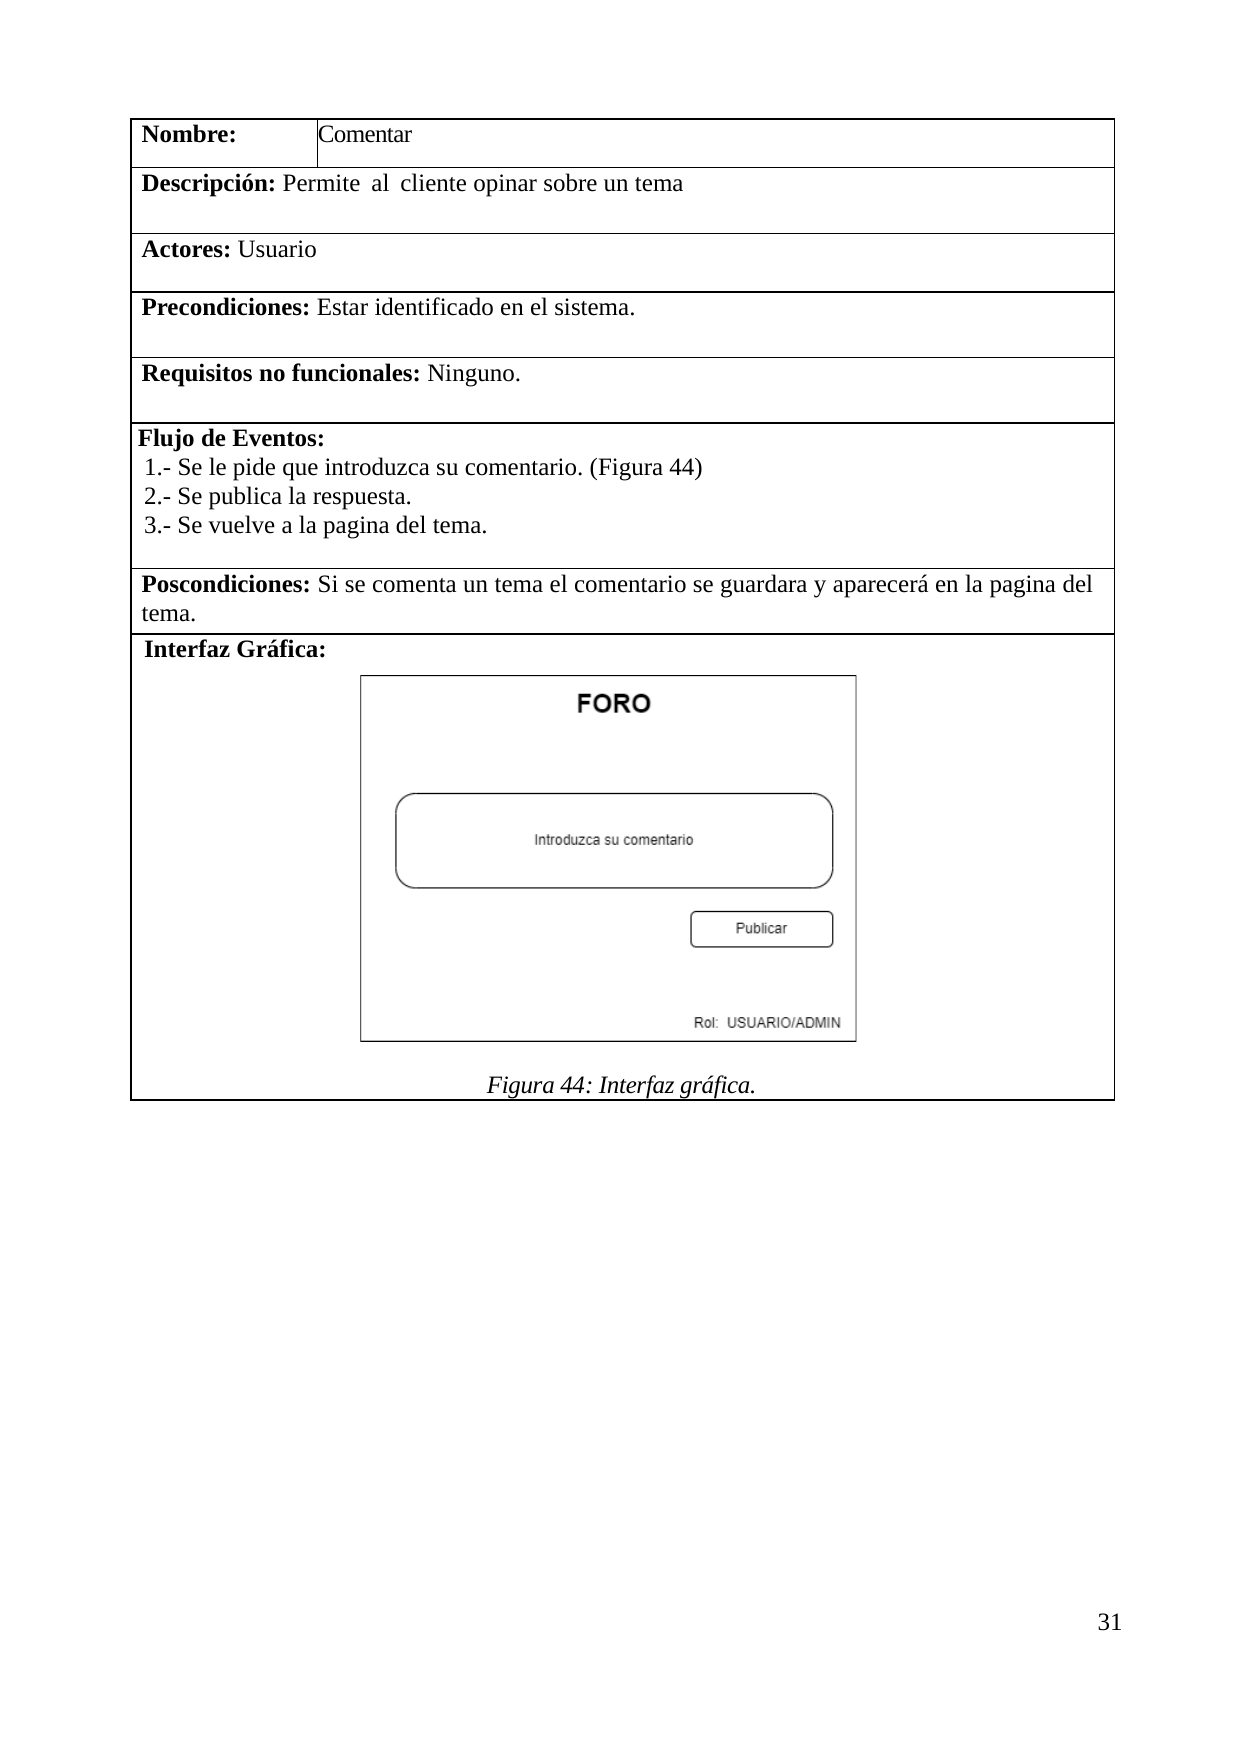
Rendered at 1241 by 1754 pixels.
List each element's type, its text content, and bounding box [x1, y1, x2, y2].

table_cell Poscondiciones: Si se comenta un tema el comentario se guardara y aparecerá en la pagina del tema. [132, 569, 1114, 633]
table_cell Requisitos no funcionales: Ninguno. [132, 358, 1114, 422]
table_cell Descripción: Permite al cliente opinar sobre un tema [132, 168, 1114, 233]
table_header Comentar [318, 120, 1114, 166]
table_cell Interfaz Gráfica: Figura 44: Interfaz gráfica. [132, 635, 1114, 1099]
picture [360, 675, 857, 1042]
table_header Nombre: [132, 120, 317, 166]
table_cell Precondiciones: Estar identificado en el sistema. [132, 293, 1114, 357]
table_cell Actores: Usuario [132, 234, 1114, 291]
table_cell Flujo de Eventos: 1.- Se le pide que introduzca su comentario. (Figura 44) 2.- Se publica la respuesta. 3.- Se vuelve a la pagina del tema. [132, 424, 1114, 567]
